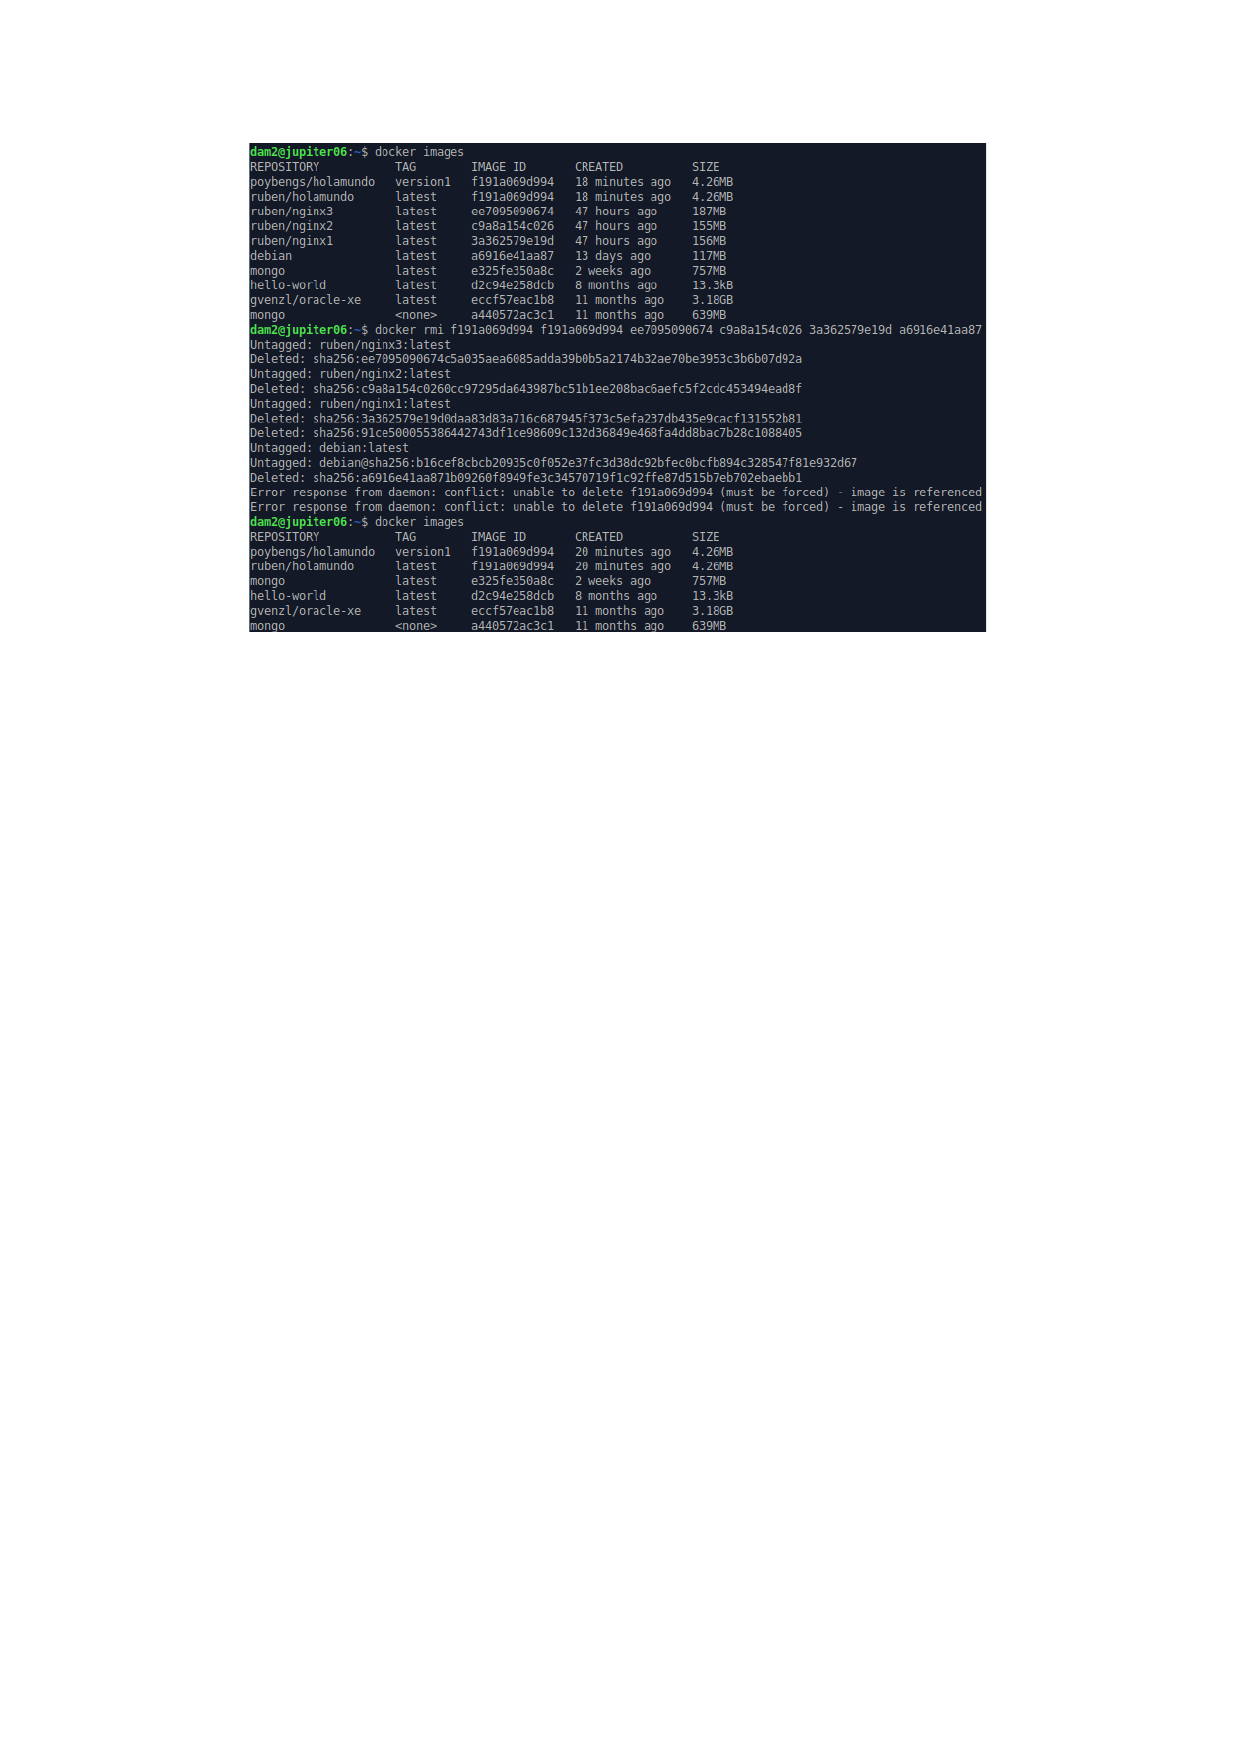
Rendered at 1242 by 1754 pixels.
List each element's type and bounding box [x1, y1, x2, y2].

picture [249, 143, 987, 632]
